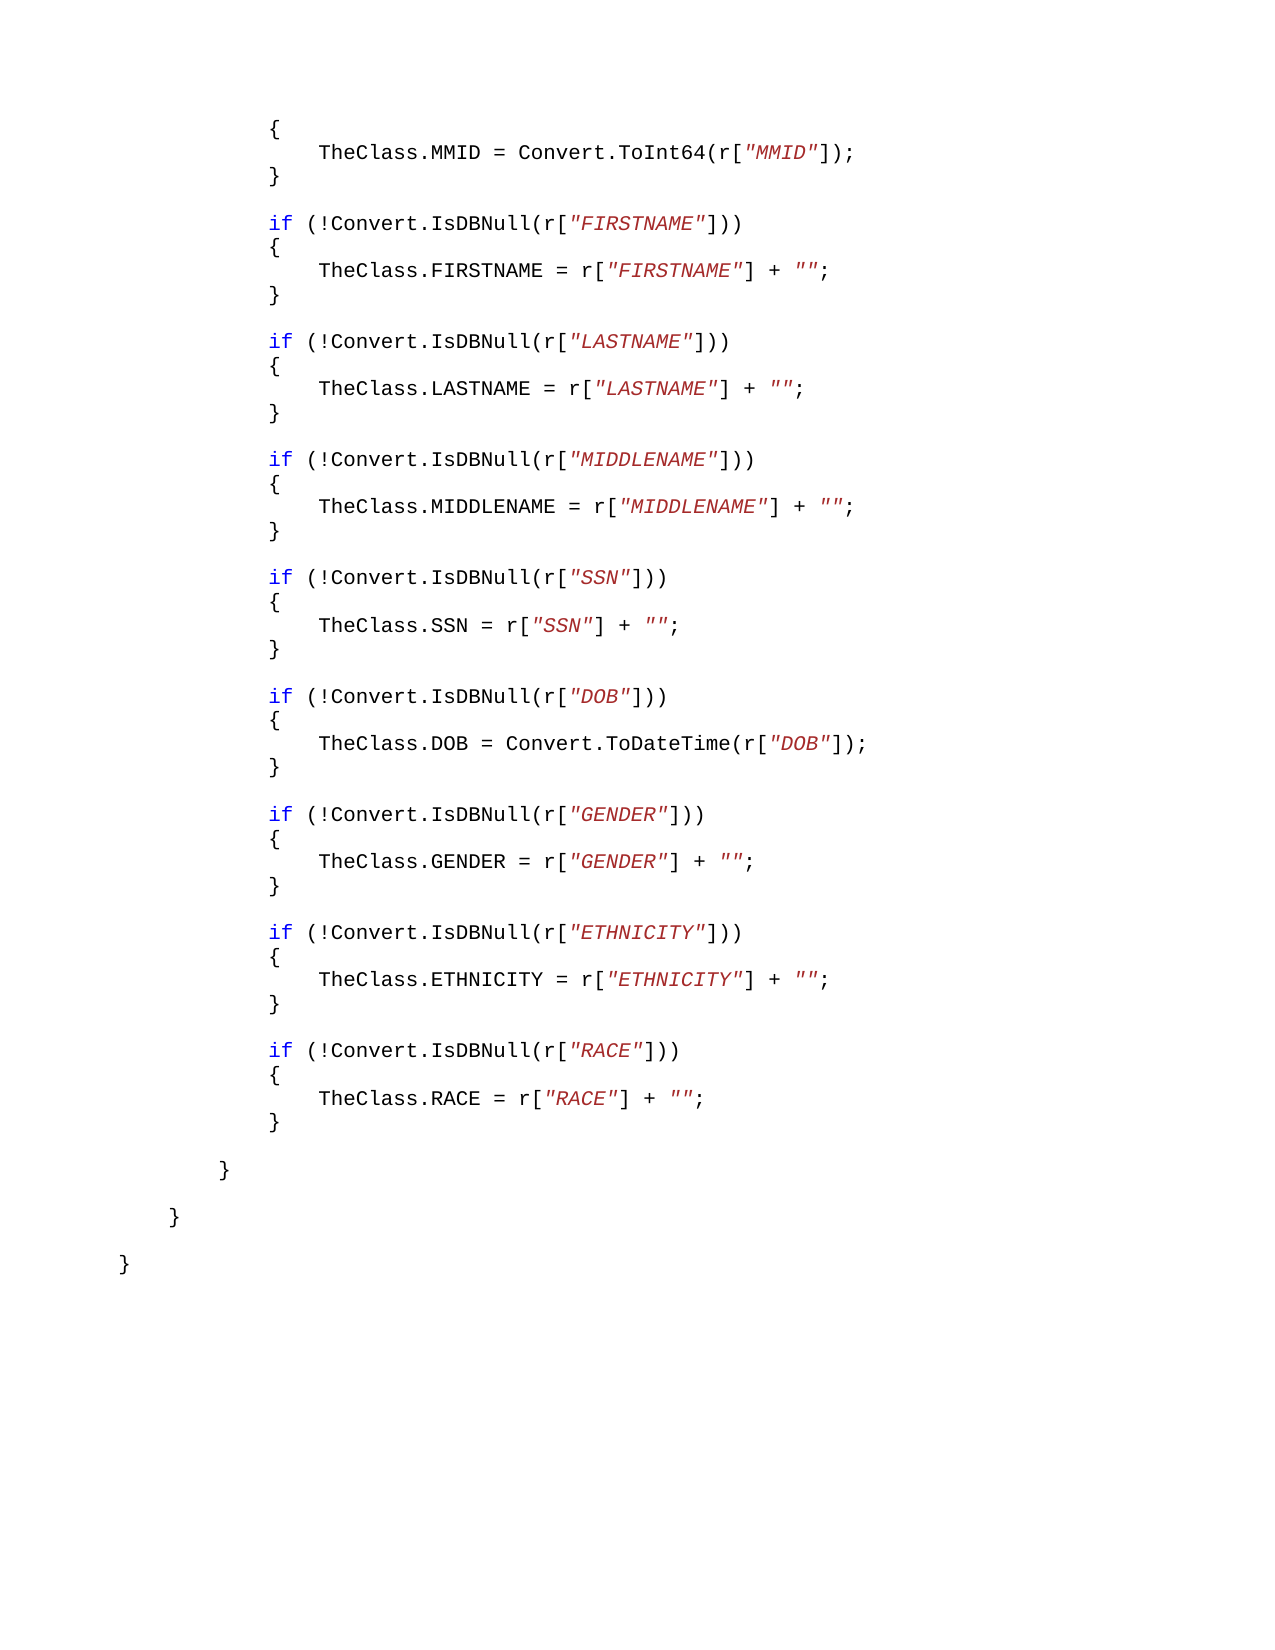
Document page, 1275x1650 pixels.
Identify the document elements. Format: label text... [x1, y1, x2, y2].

text if (!Convert.IsDBNull(r["DOB"])) [118, 686, 1157, 709]
text { [118, 1064, 1157, 1088]
text if (!Convert.IsDBNull(r["GENDER"])) [118, 804, 1157, 827]
text if (!Convert.IsDBNull(r["RACE"])) [118, 1040, 1157, 1064]
text TheClass.MIDDLENAME = r["MIDDLENAME"] + ""; [118, 496, 1157, 520]
text { [118, 354, 1157, 378]
text TheClass.MMID = Convert.ToInt64(r["MMID"]); [118, 142, 1157, 165]
text } [118, 520, 1157, 544]
text } [118, 165, 1157, 189]
text { [118, 118, 1157, 142]
text } [118, 1206, 1157, 1229]
text TheClass.GENDER = r["GENDER"] + ""; [118, 851, 1157, 875]
text } [118, 875, 1157, 898]
text } [118, 757, 1157, 780]
text if (!Convert.IsDBNull(r["LASTNAME"])) [118, 331, 1157, 354]
text } [118, 1111, 1157, 1135]
text } [118, 1158, 1157, 1182]
text } [118, 993, 1157, 1017]
text { [118, 473, 1157, 496]
text TheClass.FIRSTNAME = r["FIRSTNAME"] + ""; [118, 260, 1157, 284]
text { [118, 236, 1157, 260]
text TheClass.ETHNICITY = r["ETHNICITY"] + ""; [118, 969, 1157, 993]
text { [118, 827, 1157, 851]
text TheClass.SSN = r["SSN"] + ""; [118, 615, 1157, 638]
text { [118, 946, 1157, 969]
text } [118, 402, 1157, 426]
text { [118, 591, 1157, 615]
text if (!Convert.IsDBNull(r["MIDDLENAME"])) [118, 449, 1157, 473]
text } [118, 284, 1157, 307]
text { [118, 709, 1157, 733]
text if (!Convert.IsDBNull(r["ETHNICITY"])) [118, 922, 1157, 946]
text } [118, 1253, 1157, 1277]
text if (!Convert.IsDBNull(r["SSN"])) [118, 567, 1157, 591]
text TheClass.LASTNAME = r["LASTNAME"] + ""; [118, 378, 1157, 402]
text if (!Convert.IsDBNull(r["FIRSTNAME"])) [118, 213, 1157, 236]
text } [118, 638, 1157, 662]
text TheClass.RACE = r["RACE"] + ""; [118, 1088, 1157, 1111]
text TheClass.DOB = Convert.ToDateTime(r["DOB"]); [118, 733, 1157, 757]
